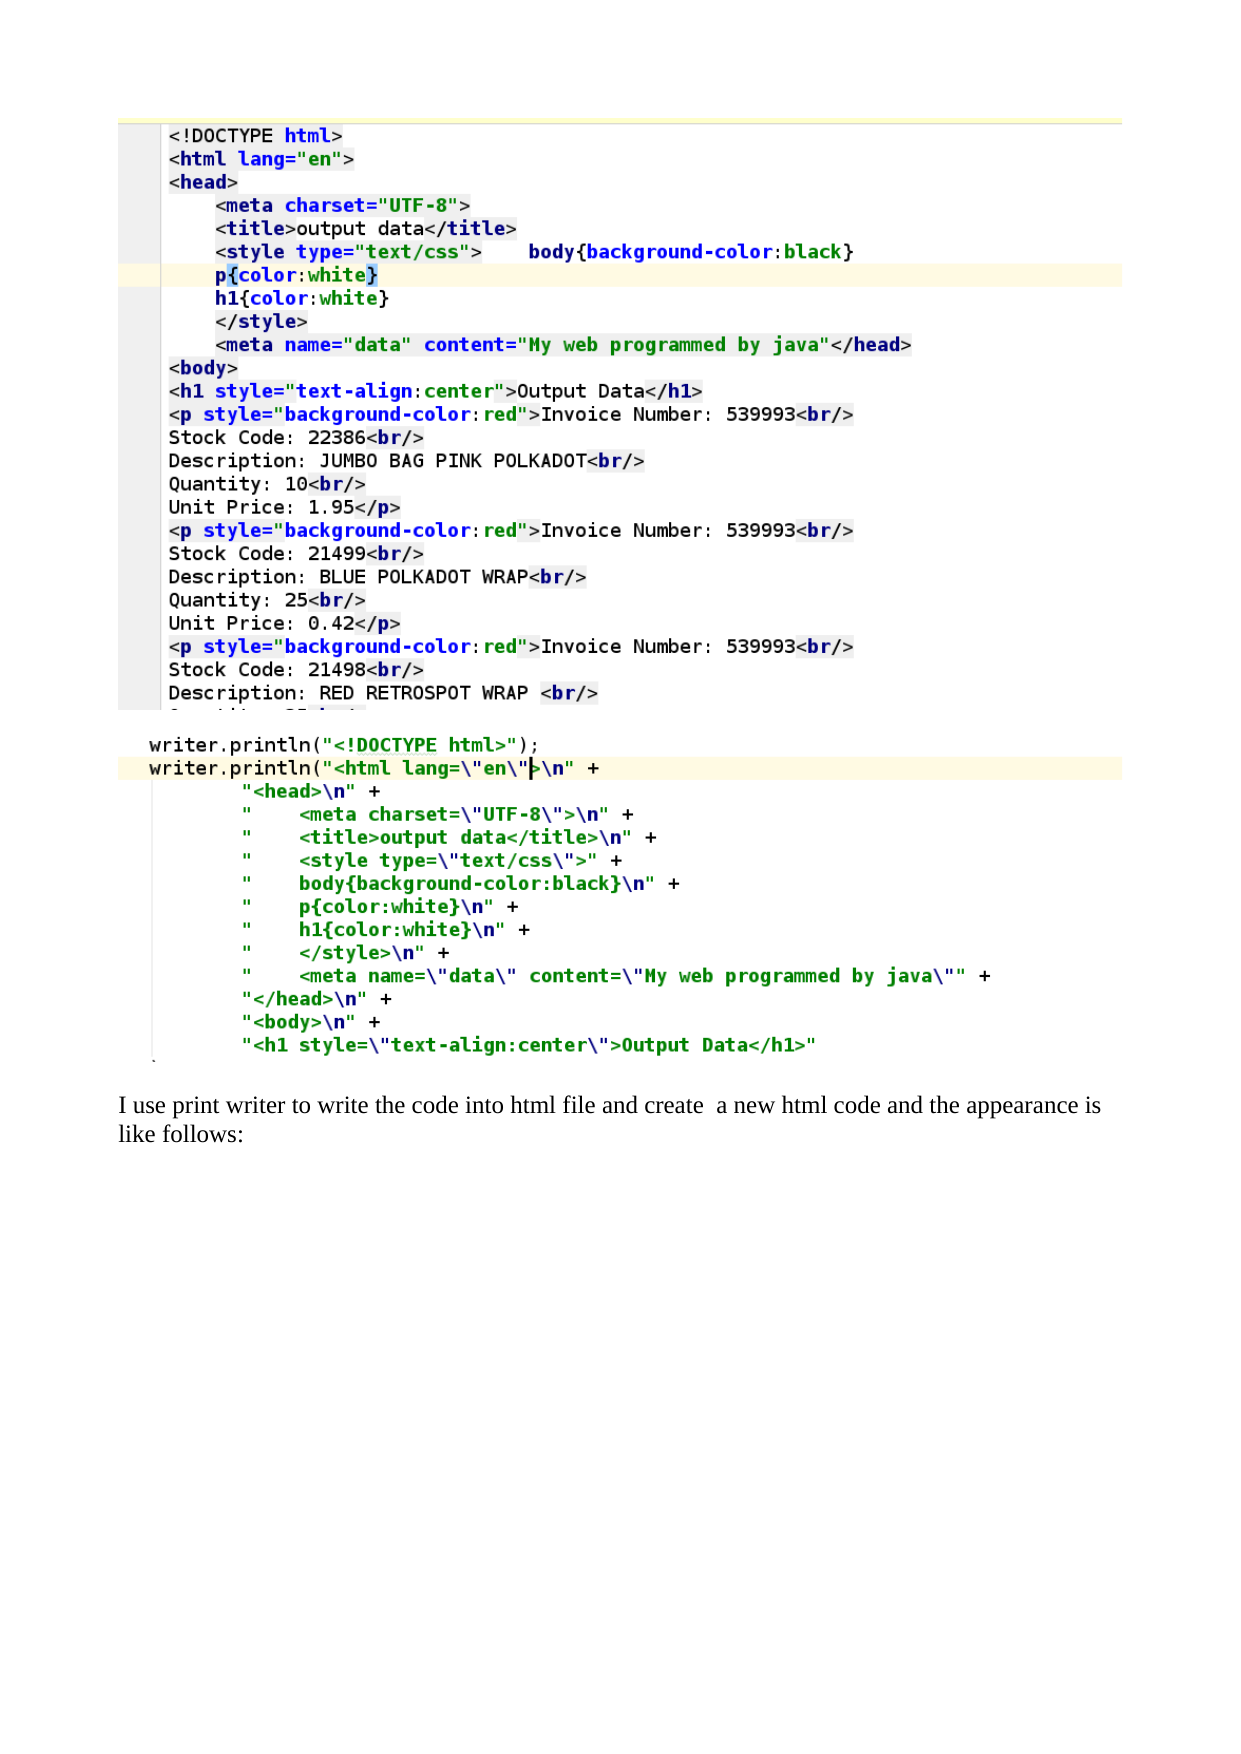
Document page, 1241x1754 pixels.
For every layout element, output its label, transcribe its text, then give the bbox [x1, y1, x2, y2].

picture [118, 118, 1123, 710]
picture [118, 718, 1123, 1062]
text I use print writer to write the code into html file and create a new html code and the appearance is like follows: [118, 1090, 1122, 1148]
